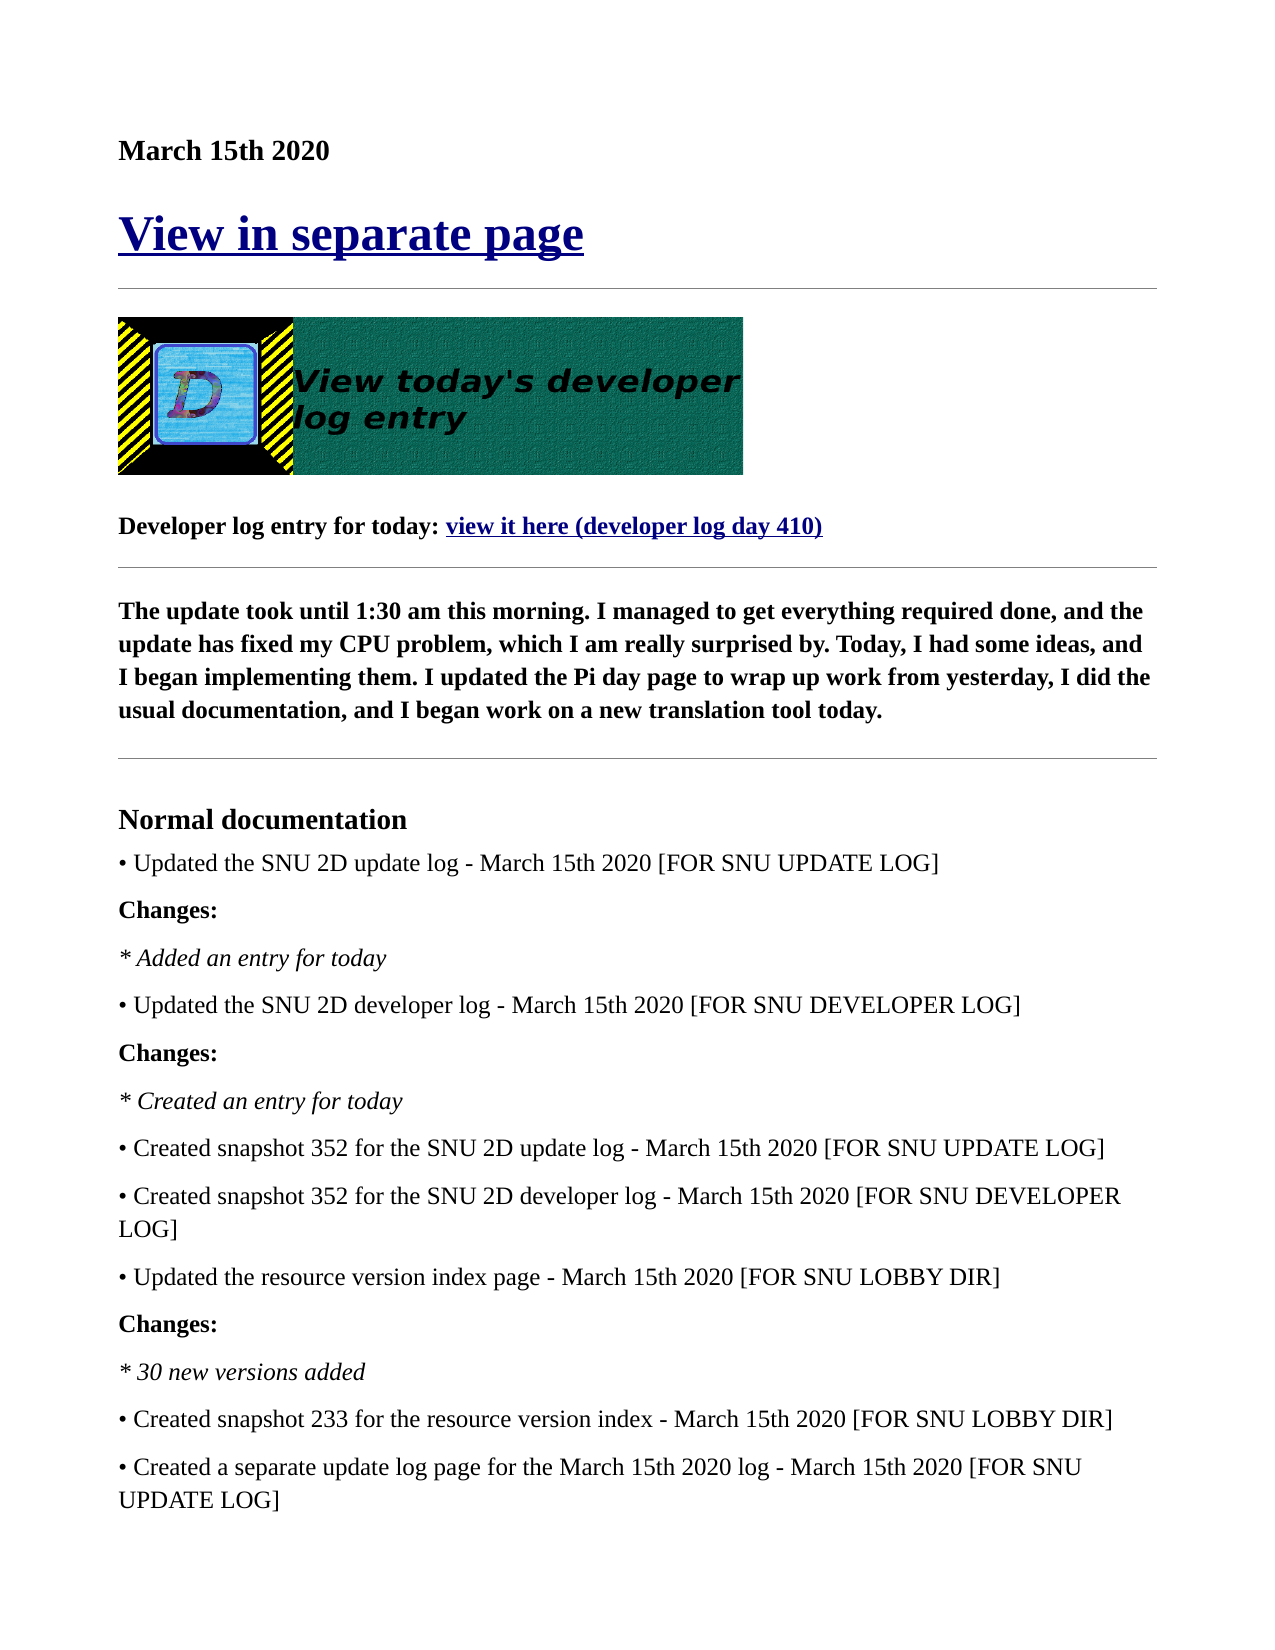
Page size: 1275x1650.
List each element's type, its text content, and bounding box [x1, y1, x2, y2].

picture [118, 317, 744, 475]
text * Created an entry for today [118, 1086, 1157, 1114]
text • Updated the SNU 2D developer log - March 15th 2020 [FOR SNU DEVELOPER LOG] [118, 991, 1157, 1019]
subtitle View in separate page [118, 204, 1157, 261]
text • Created a separate update log page for the March 15th 2020 log - March 15th 2020 [FOR SNU UPDATE LOG] [118, 1452, 1157, 1514]
text * 30 new versions added [118, 1357, 1157, 1386]
text • Created snapshot 352 for the SNU 2D update log - March 15th 2020 [FOR SNU UPDATE LOG] [118, 1133, 1157, 1162]
subtitle Normal documentation [118, 802, 1157, 835]
subtitle March 15th 2020 [118, 133, 1157, 166]
text • Updated the SNU 2D update log - March 15th 2020 [FOR SNU UPDATE LOG] [118, 848, 1157, 877]
text Changes: [118, 1038, 1157, 1067]
text Changes: [118, 895, 1157, 924]
text • Created snapshot 352 for the SNU 2D developer log - March 15th 2020 [FOR SNU DEVELOPER LOG] [118, 1181, 1157, 1243]
text • Created snapshot 233 for the resource version index - March 15th 2020 [FOR SNU LOBBY DIR] [118, 1404, 1157, 1433]
subtitle Developer log entry for today: view it here (developer log day 410) [118, 511, 1157, 540]
text * Added an entry for today [118, 943, 1157, 972]
text Changes: [118, 1309, 1157, 1338]
text The update took until 1:30 am this morning. I managed to get everything required done, and the update has fixed my CPU problem, which I am really surprised by. Today, I had some ideas, and I began implementing them. I updated the Pi day page to wrap up work from yesterday, I did the usual documentation, and I began work on a new translation tool today. [118, 596, 1157, 724]
text • Updated the resource version index page - March 15th 2020 [FOR SNU LOBBY DIR] [118, 1262, 1157, 1290]
